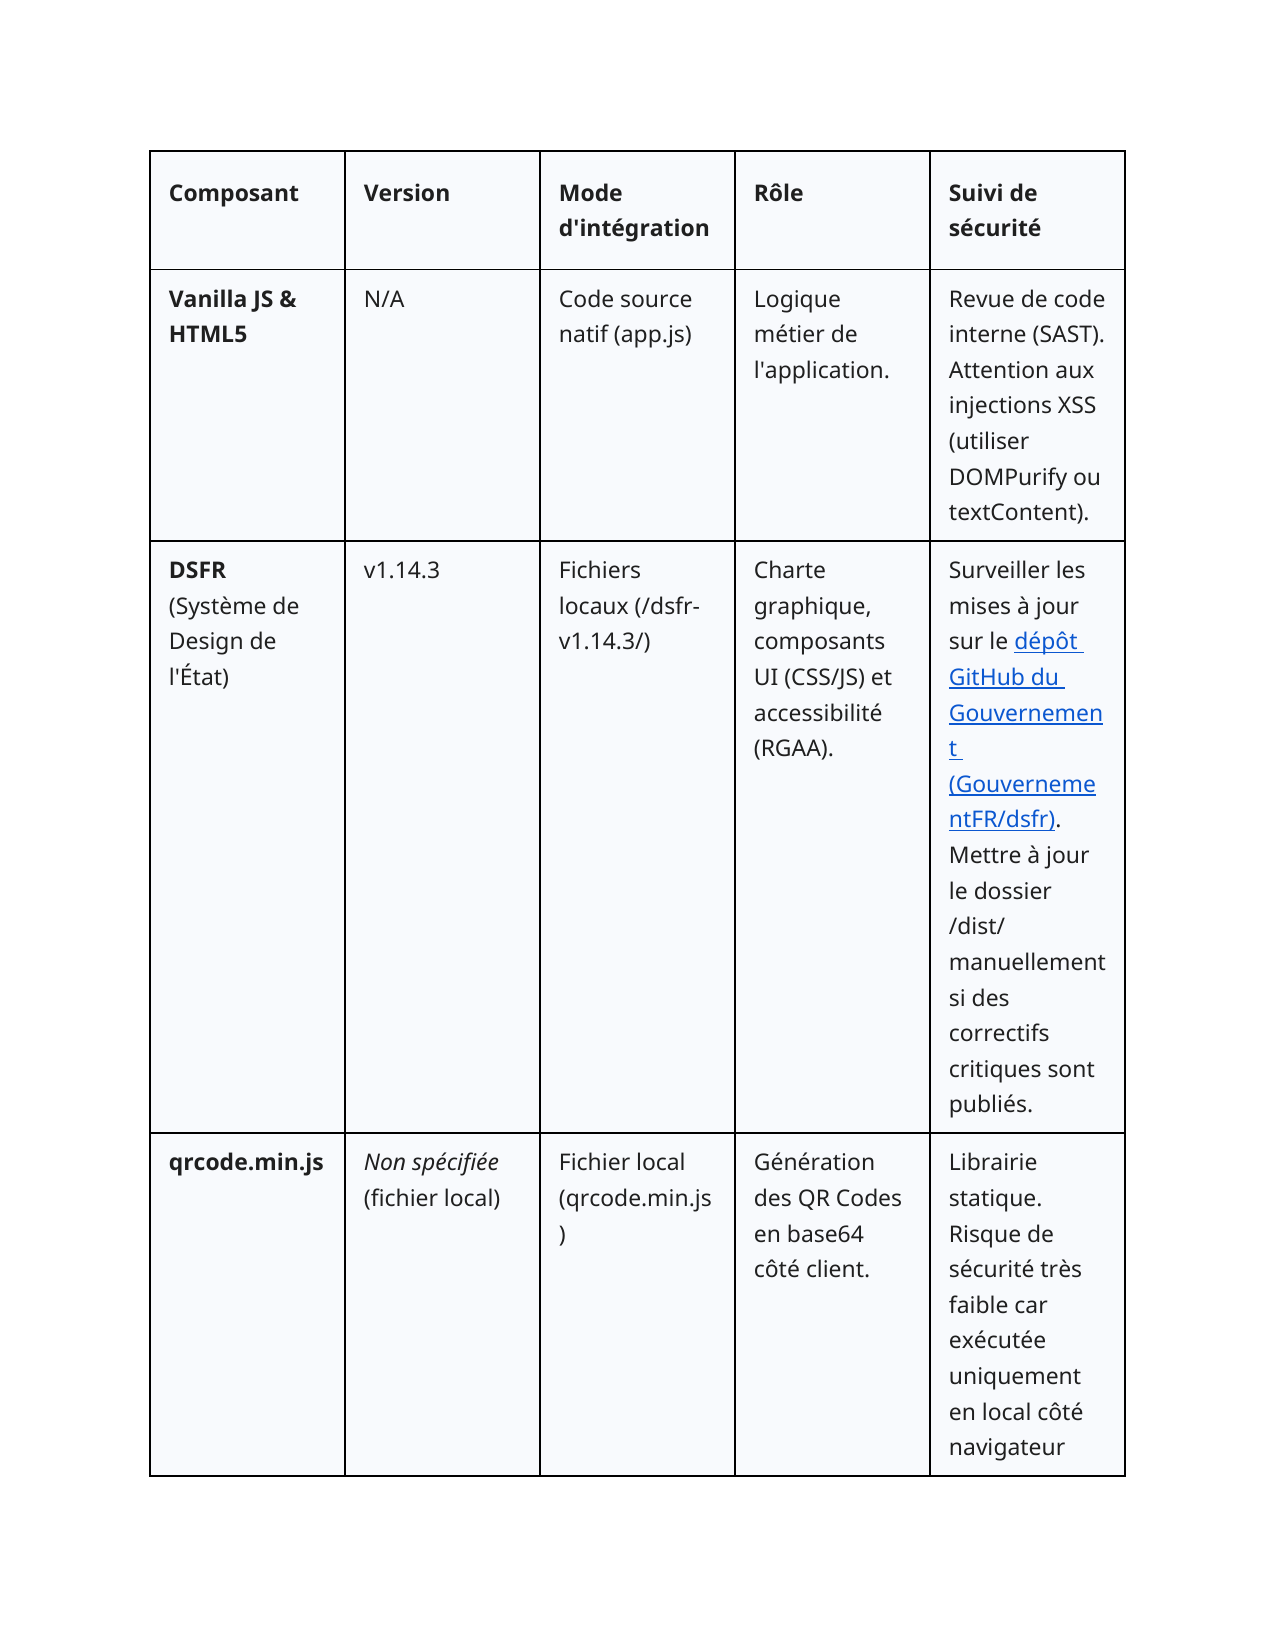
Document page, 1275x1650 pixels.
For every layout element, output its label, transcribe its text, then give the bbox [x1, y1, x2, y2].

table_cell Surveiller les mises à jour sur le dépôt GitHub du Gouvernement (GouvernementFR/dsfr). Mettre à jour le dossier /dist/ manuellement si des correctifs critiques sont publiés. [931, 542, 1124, 1132]
table_header Suivi de sécurité [931, 152, 1124, 268]
table_cell N/A [346, 270, 539, 540]
table_cell Non spécifiée (fichier local) [346, 1134, 539, 1475]
table_cell Charte graphique, composants UI (CSS/JS) et accessibilité (RGAA). [736, 542, 929, 1132]
table_cell Librairie statique. Risque de sécurité très faible car exécutée uniquement en local côté navigateur [931, 1134, 1124, 1475]
table_cell Fichier local (qrcode.min.js) [541, 1134, 734, 1475]
table_cell Revue de code interne (SAST). Attention aux injections XSS (utiliser DOMPurify ou textContent). [931, 270, 1124, 540]
table_cell Fichiers locaux (/dsfr-v1.14.3/) [541, 542, 734, 1132]
table_cell v1.14.3 [346, 542, 539, 1132]
table_cell DSFR (Système de Design de l'État) [151, 542, 344, 1132]
table_cell Vanilla JS & HTML5 [151, 270, 344, 540]
table_header Mode d'intégration [541, 152, 734, 268]
table_cell Logique métier de l'application. [736, 270, 929, 540]
table_cell Code source natif (app.js) [541, 270, 734, 540]
table_header Rôle [736, 152, 929, 268]
table_header Version [346, 152, 539, 268]
table_cell Génération des QR Codes en base64 côté client. [736, 1134, 929, 1475]
table_cell qrcode.min.js [151, 1134, 344, 1475]
table_header Composant [151, 152, 344, 268]
